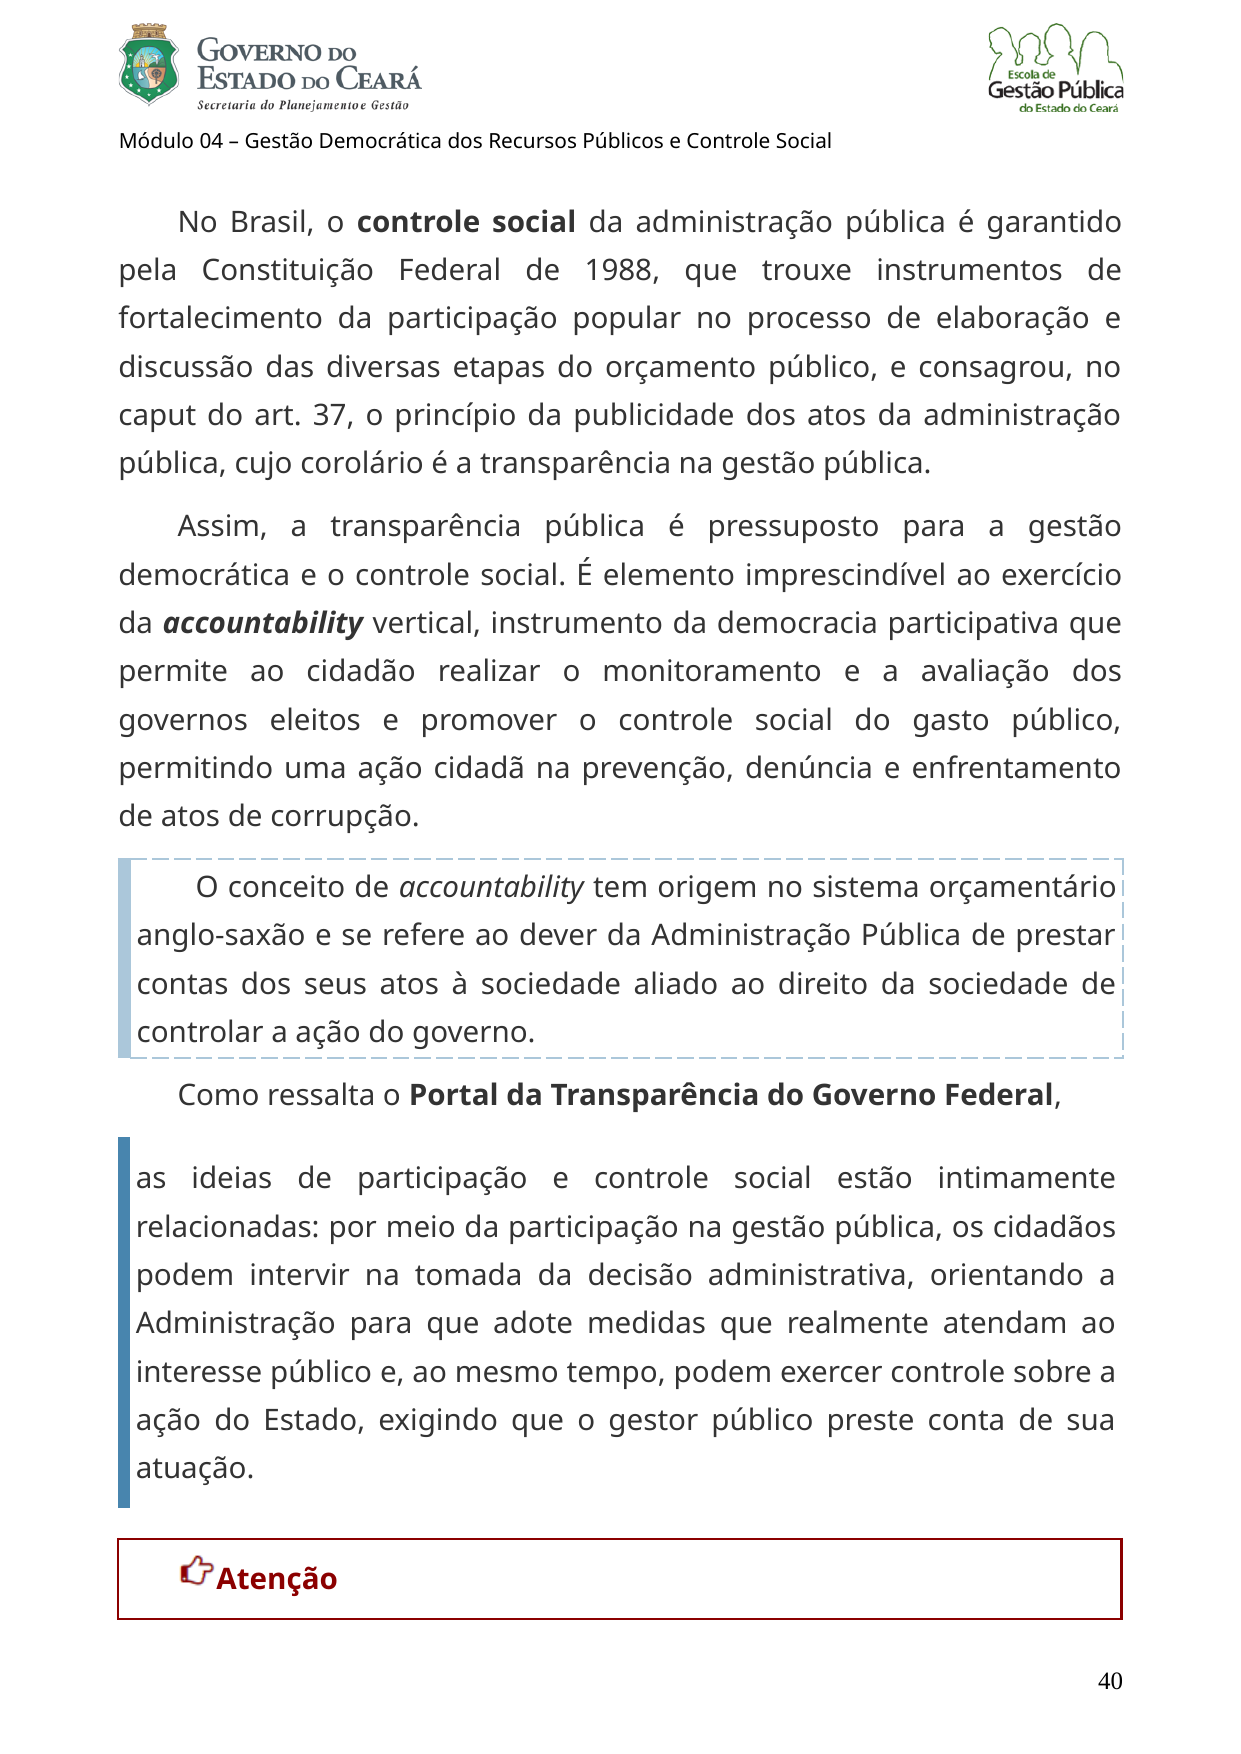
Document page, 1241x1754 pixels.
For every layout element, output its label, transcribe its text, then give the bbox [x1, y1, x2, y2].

picture [177, 1553, 217, 1590]
table_header [118, 1137, 130, 1508]
text Assim, a transparência pública é pressuposto para a gestão democrática e o controle social. É elemento imprescindível ao exercício da accountability vertical, instrumento da democracia participativa que permite ao cidadão realizar o monitoramento e a avaliação dos governos eleitos e promover o controle social do gasto público, permitindo uma ação cidadã na prevenção, denúncia e enfrentamento de atos de corrupção. [118, 505, 1123, 835]
table_header O conceito de accountability tem origem no sistema orçamentário anglo-saxão e se refere ao dever da Administração Pública de prestar contas dos seus atos à sociedade aliado ao direito da sociedade de controlar a ação do governo. [131, 858, 1123, 1057]
picture [118, 23, 1124, 112]
table_header as ideias de participação e controle social estão intimamente relacionadas: por meio da participação na gestão pública, os cidadãos podem intervir na tomada da decisão administrativa, orientando a Administração para que adote medidas que realmente atendam ao interesse público e, ao mesmo tempo, podem exercer controle sobre a ação do Estado, exigindo que o gestor público preste conta de sua atuação. [130, 1137, 1123, 1508]
table_header Atenção [119, 1540, 1120, 1618]
text Como ressalta o Portal da Transparência do Governo Federal, [130, 1074, 1111, 1114]
text No Brasil, o controle social da administração pública é garantido pela Constituição Federal de 1988, que trouxe instrumentos de fortalecimento da participação popular no processo de elaboração e discussão das diversas etapas do orçamento público, e consagrou, no caput do art. 37, o princípio da publicidade dos atos da administração pública, cujo corolário é a transparência na gestão pública. [118, 200, 1123, 482]
table_header [119, 859, 130, 1057]
